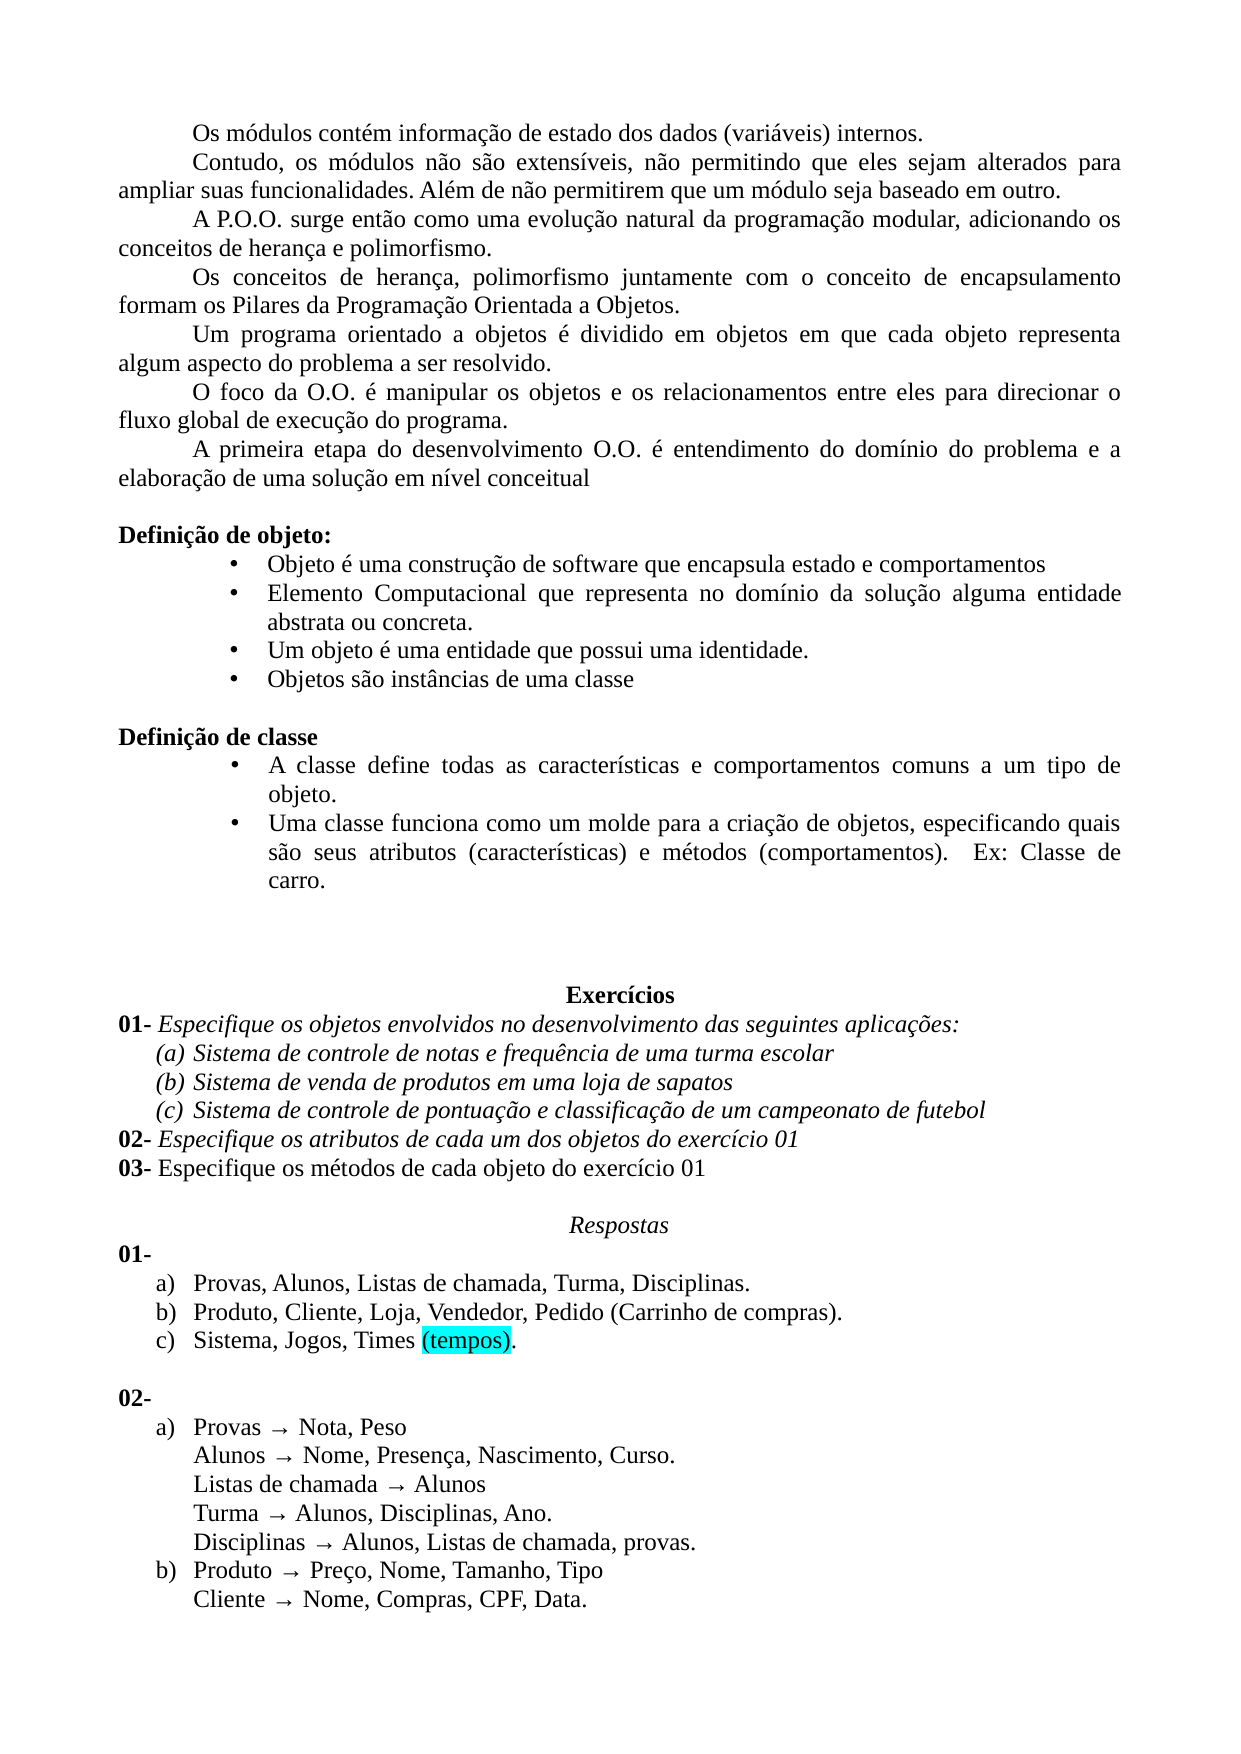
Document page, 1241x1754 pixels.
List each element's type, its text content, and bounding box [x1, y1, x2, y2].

list Sistema de venda de produtos em uma loja de sapatos [156, 1067, 1122, 1096]
list Turma → Alunos, Disciplinas, Ano. [156, 1498, 1122, 1527]
list Uma classe funciona como um molde para a criação de objetos, especificando quais são seus atributos (características) e métodos (comportamentos). Ex: Classe de carro. [231, 808, 1122, 894]
text 02- [118, 1383, 1122, 1412]
text 01- [118, 1239, 1122, 1268]
text Contudo, os módulos não são extensíveis, não permitindo que eles sejam alterados para ampliar suas funcionalidades. Além de não permitirem que um módulo seja baseado em outro. [118, 147, 1122, 204]
text 01- Especifique os objetos envolvidos no desenvolvimento das seguintes aplicações: [118, 1009, 1122, 1038]
list Provas → Nota, Peso [156, 1412, 1122, 1441]
list Um objeto é uma entidade que possui uma identidade. [229, 636, 1122, 664]
list Produto, Cliente, Loja, Vendedor, Pedido (Carrinho de compras). [156, 1297, 1122, 1326]
text Os conceitos de herança, polimorfismo juntamente com o conceito de encapsulamento formam os Pilares da Programação Orientada a Objetos. [118, 262, 1122, 319]
text Definição de classe [118, 722, 1122, 751]
list Sistema de controle de notas e frequência de uma turma escolar [156, 1038, 1122, 1067]
list Cliente → Nome, Compras, CPF, Data. [156, 1584, 1122, 1613]
text Respostas [118, 1211, 1122, 1239]
text Definição de objeto: [118, 521, 1122, 549]
list Produto → Preço, Nome, Tamanho, Tipo [156, 1556, 1122, 1584]
list Disciplinas → Alunos, Listas de chamada, provas. [156, 1527, 1122, 1556]
list Objetos são instâncias de uma classe [229, 664, 1122, 693]
list Sistema de controle de pontuação e classificação de um campeonato de futebol [156, 1096, 1122, 1124]
list A classe define todas as características e comportamentos comuns a um tipo de objeto. [231, 751, 1122, 808]
text A P.O.O. surge então como uma evolução natural da programação modular, adicionando os conceitos de herança e polimorfismo. [118, 204, 1122, 262]
list Alunos → Nome, Presença, Nascimento, Curso. [156, 1441, 1122, 1469]
text Exercícios [118, 981, 1122, 1009]
text 03- Especifique os métodos de cada objeto do exercício 01 [118, 1153, 1122, 1182]
text 02- Especifique os atributos de cada um dos objetos do exercício 01 [118, 1124, 1122, 1153]
text A primeira etapa do desenvolvimento O.O. é entendimento do domínio do problema e a elaboração de uma solução em nível conceitual [118, 434, 1122, 492]
text Os módulos contém informação de estado dos dados (variáveis) internos. [118, 118, 1122, 147]
list Sistema, Jogos, Times (tempos). [156, 1326, 1122, 1354]
list Provas, Alunos, Listas de chamada, Turma, Disciplinas. [156, 1268, 1122, 1297]
list Objeto é uma construção de software que encapsula estado e comportamentos [229, 549, 1122, 578]
text Um programa orientado a objetos é dividido em objetos em que cada objeto representa algum aspecto do problema a ser resolvido. [118, 319, 1122, 377]
list Elemento Computacional que representa no domínio da solução alguma entidade abstrata ou concreta. [229, 578, 1122, 636]
list Listas de chamada → Alunos [156, 1469, 1122, 1498]
text O foco da O.O. é manipular os objetos e os relacionamentos entre eles para direcionar o fluxo global de execução do programa. [118, 377, 1122, 434]
